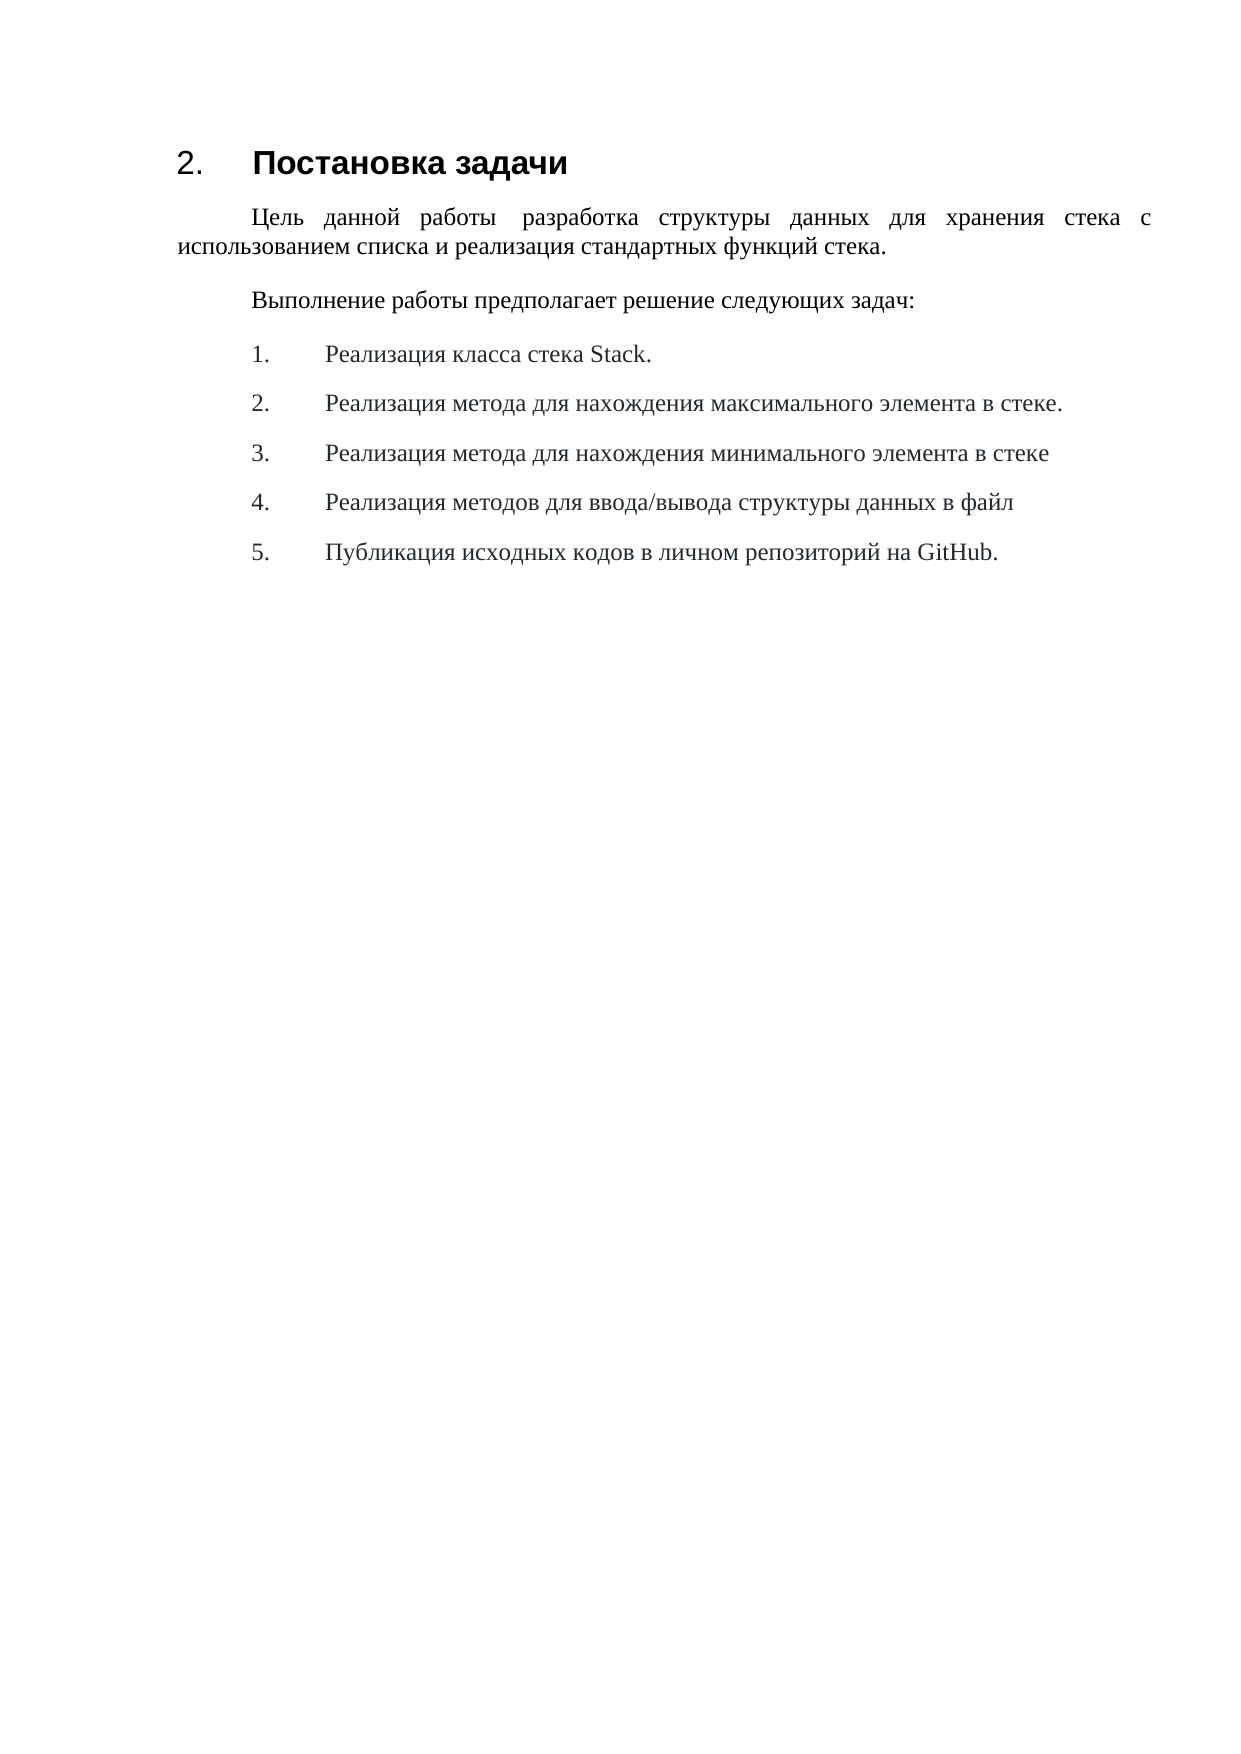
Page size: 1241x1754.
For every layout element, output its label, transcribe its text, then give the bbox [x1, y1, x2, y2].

subtitle Постановка задачи [176, 143, 1152, 182]
subtitle Реализация метода для нахождения минимального элемента в стеке [251, 438, 1152, 467]
subtitle Реализация метода для нахождения максимального элемента в стеке. [251, 388, 1152, 417]
subtitle Реализация класса стека Stack. [251, 339, 1152, 367]
subtitle Публикация исходных кодов в личном репозиторий на GitHub. [251, 537, 1152, 566]
text Цель данной работы разработка структуры данных для хранения стека с использованием списка и реализация стандартных функций стека. [177, 202, 1152, 260]
subtitle Реализация методов для ввода/вывода структуры данных в файл [251, 487, 1152, 516]
text Выполнение работы предполагает решение следующих задач: [177, 285, 1152, 314]
